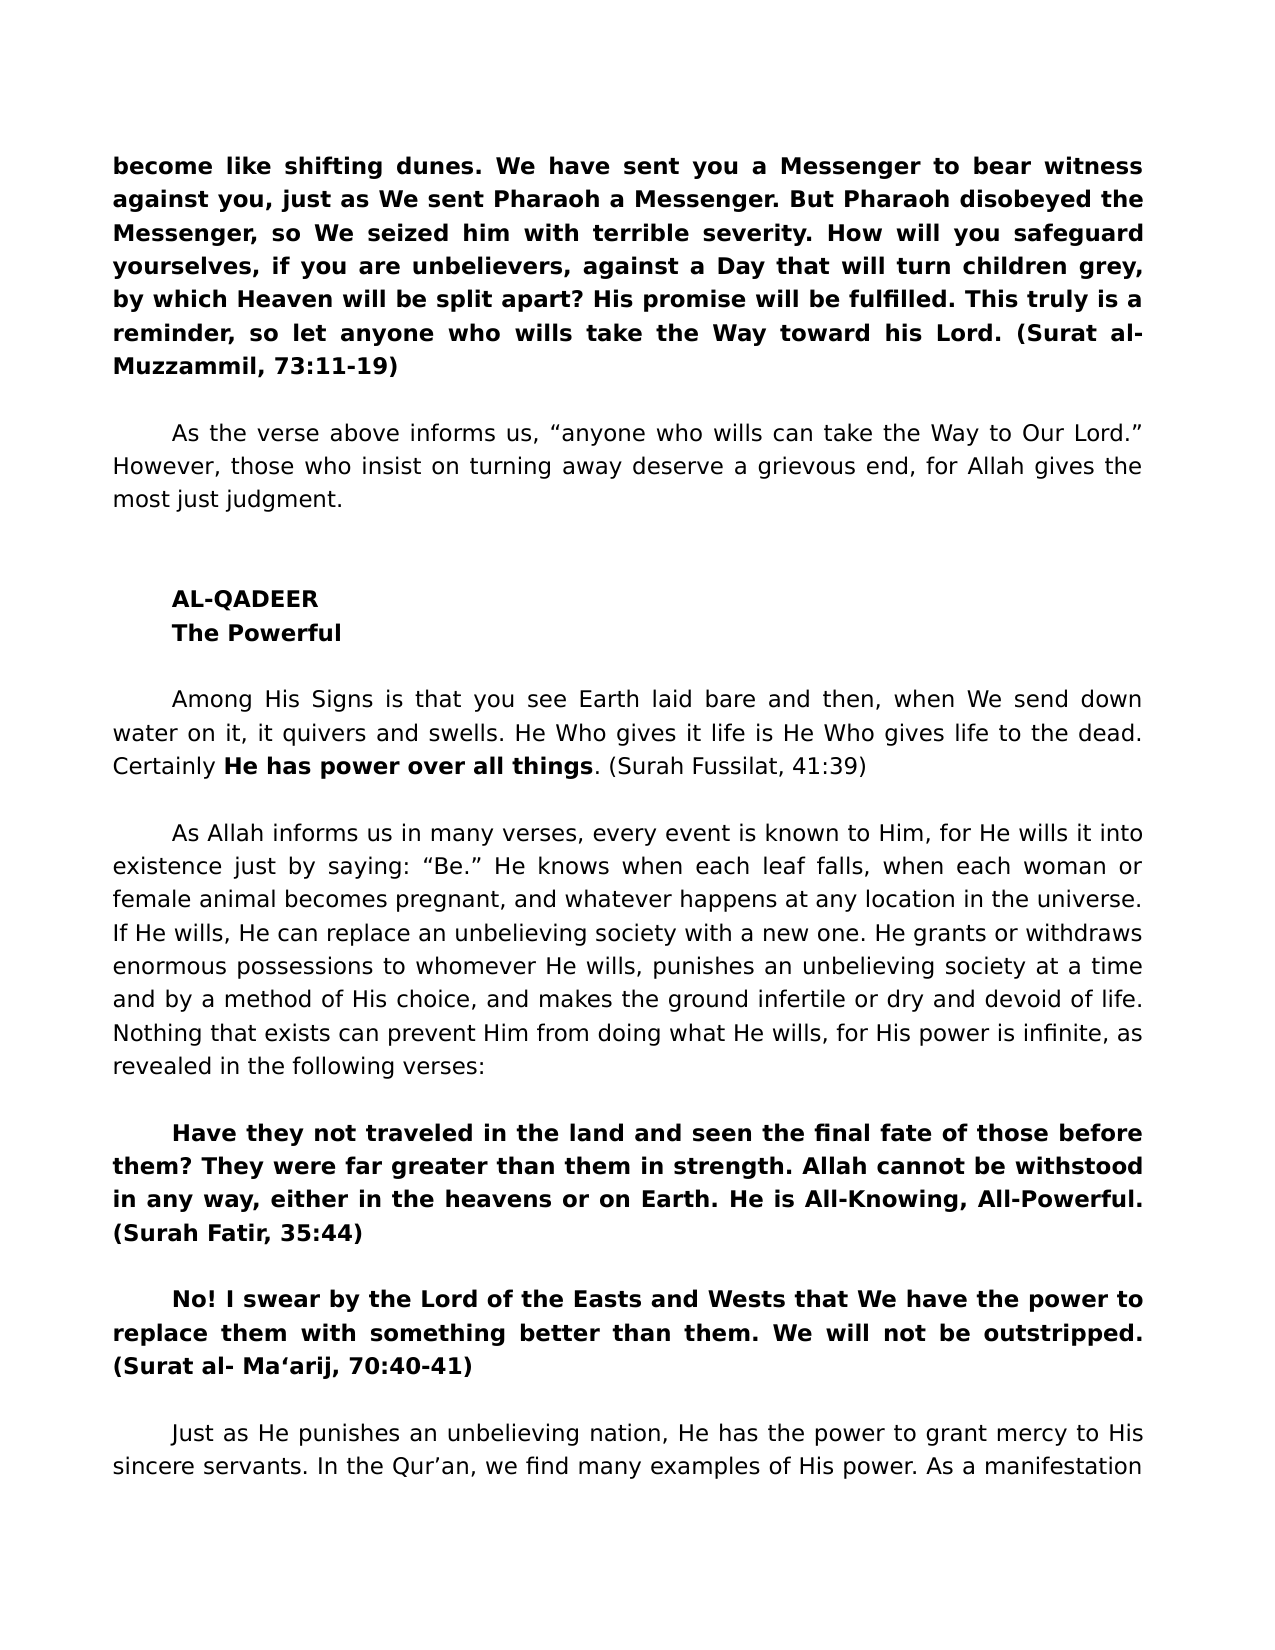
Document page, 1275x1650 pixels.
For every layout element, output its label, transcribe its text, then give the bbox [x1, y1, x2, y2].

text Have they not traveled in the land and seen the final fate of those before them? They were far greater than them in strength. Allah cannot be withstood in any way, either in the heavens or on Earth. He is All-Knowing, All-Powerful. (Surah Fatir, 35:44) [112, 1114, 1145, 1248]
text Among His Signs is that you see Earth laid bare and then, when We send down water on it, it quivers and swells. He Who gives it life is He Who gives life to the dead. Certainly He has power over all things. (Surah Fussilat, 41:39) [112, 681, 1145, 781]
text AL-QADEER [112, 581, 1145, 614]
text As the verse above informs us, “anyone who wills can take the Way to Our Lord.” However, those who insist on turning away deserve a grievous end, for Allah gives the most just judgment. [112, 414, 1145, 514]
text As Allah informs us in many verses, every event is known to Him, for He wills it into existence just by saying: “Be.” He knows when each leaf falls, when each woman or female animal becomes pregnant, and whatever happens at any location in the universe. If He wills, He can replace an unbelieving society with a new one. He grants or withdraws enormous possessions to whomever He wills, punishes an unbelieving society at a time and by a method of His choice, and makes the ground infertile or dry and devoid of life. Nothing that exists can prevent Him from doing what He wills, for His power is infinite, as revealed in the following verses: [112, 814, 1145, 1081]
text Just as He punishes an unbelieving nation, He has the power to grant mercy to His sincere servants. In the Qur’an, we find many examples of His power. As a manifestation [112, 1414, 1145, 1481]
text No! I swear by the Lord of the Easts and Wests that We have the power to replace them with something better than them. We will not be outstripped. (Surat al- Ma‘arij, 70:40-41) [112, 1281, 1145, 1381]
text The Powerful [112, 614, 1145, 648]
text become like shifting dunes. We have sent you a Messenger to bear witness against you, just as We sent Pharaoh a Messenger. But Pharaoh disobeyed the Messenger, so We seized him with terrible severity. How will you safeguard yourselves, if you are unbelievers, against a Day that will turn children grey, by which Heaven will be split apart? His promise will be fulfilled. This truly is a reminder, so let anyone who wills take the Way toward his Lord. (Surat al-Muzzammil, 73:11-19) [112, 148, 1145, 381]
